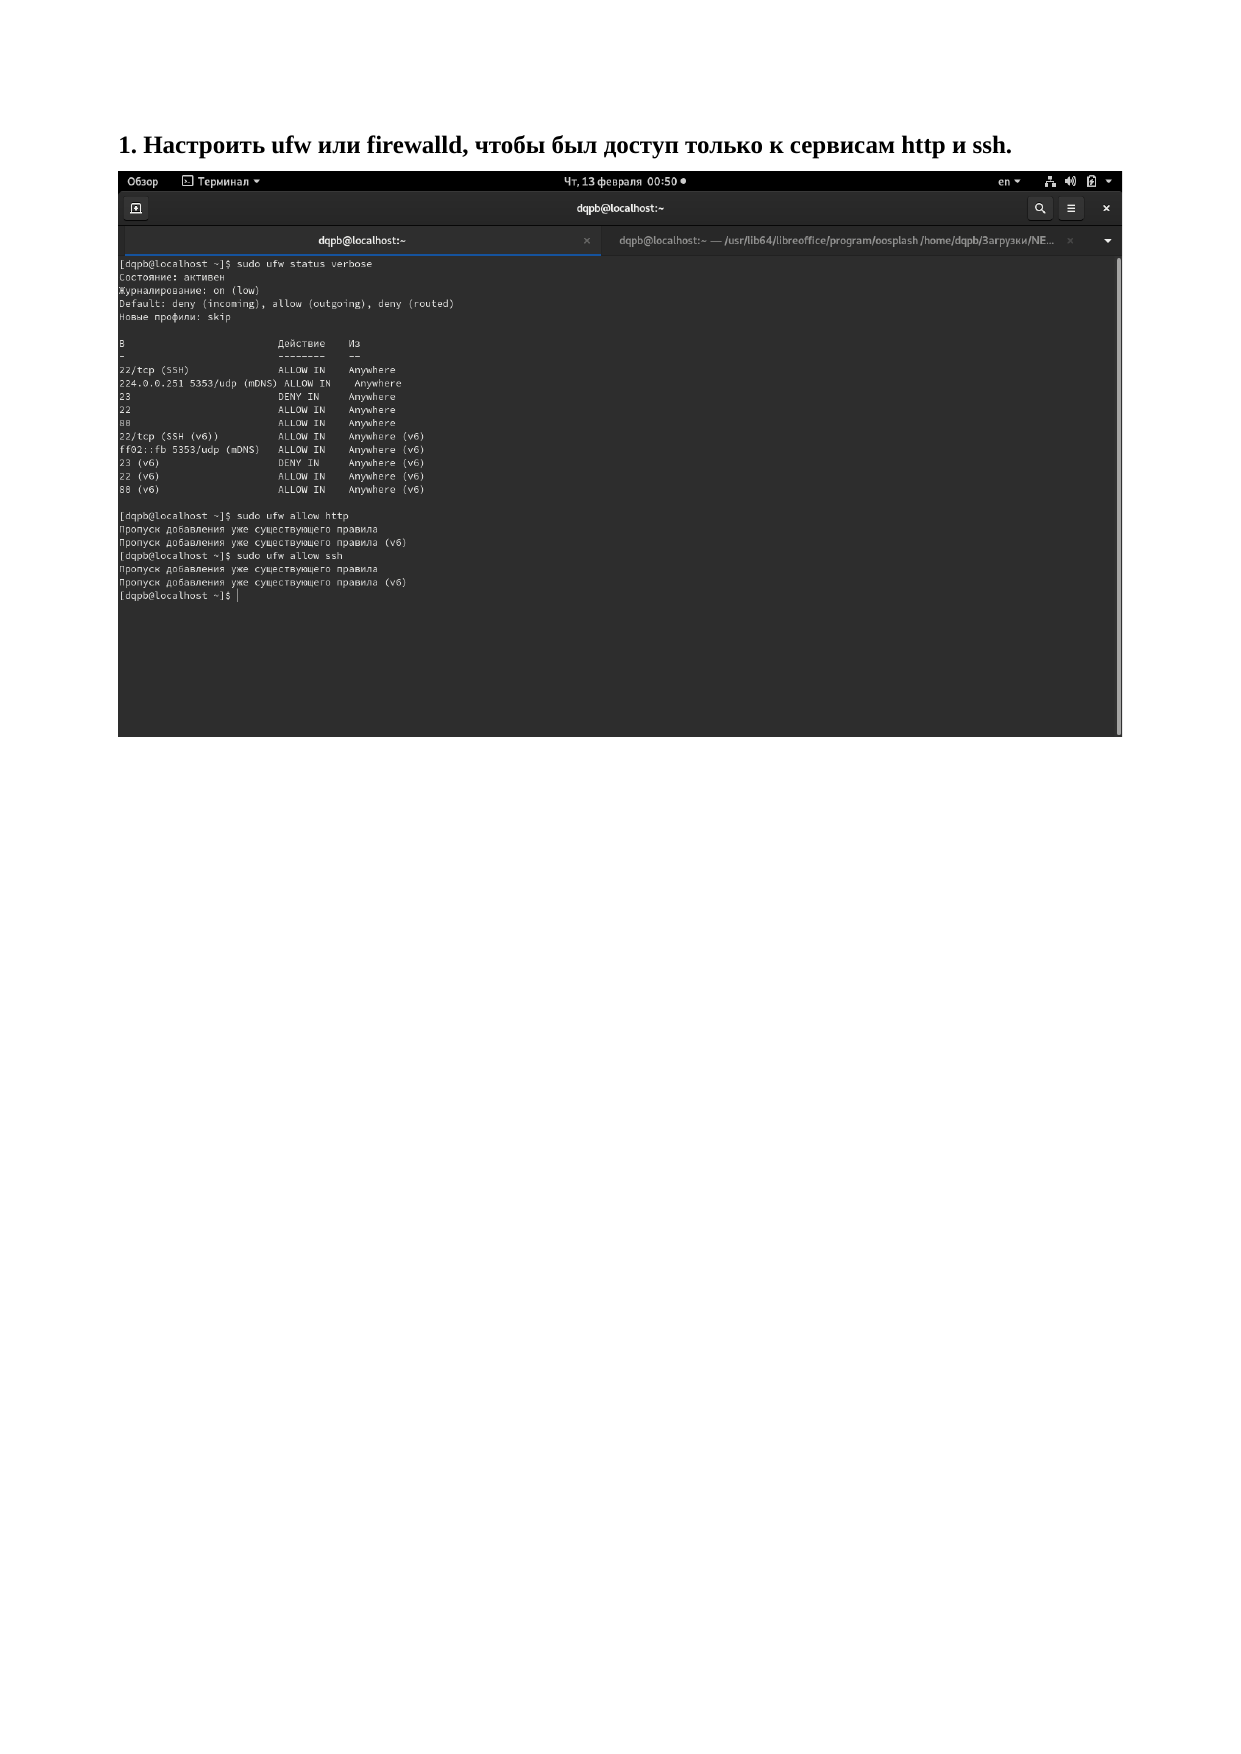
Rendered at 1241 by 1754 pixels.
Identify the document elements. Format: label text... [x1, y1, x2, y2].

picture [118, 171, 1123, 737]
subtitle 1. Настроить ufw или firewalld, чтобы был доступ только к сервисам http и ssh. [118, 131, 1122, 159]
